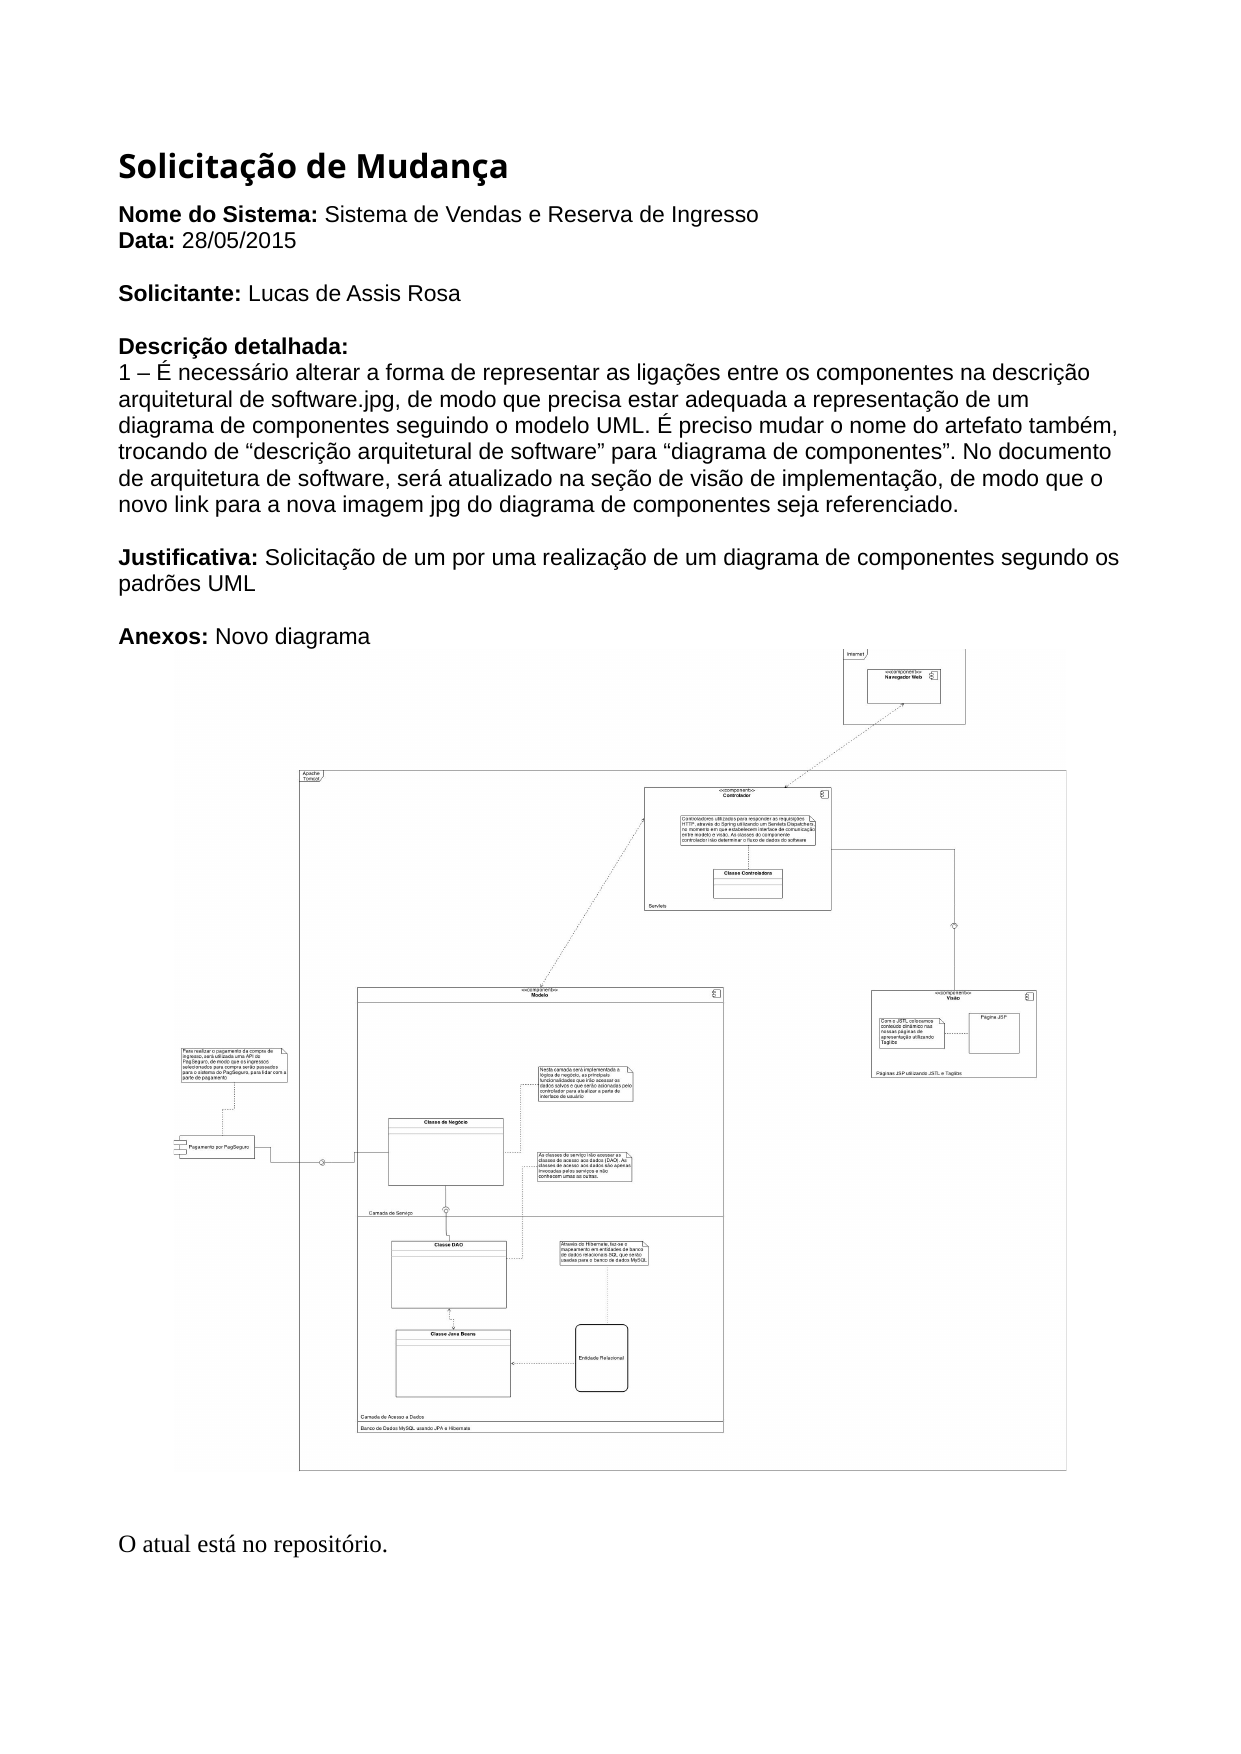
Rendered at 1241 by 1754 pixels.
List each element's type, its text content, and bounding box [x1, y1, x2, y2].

text Anexos: Novo diagrama [118, 623, 1122, 649]
text Justificativa: Solicitação de um por uma realização de um diagrama de componentes segundo os padrões UML [118, 544, 1122, 596]
text Data: 28/05/2015 [118, 227, 1122, 254]
text O atual está no repositório. [118, 1500, 1122, 1558]
text Nome do Sistema: Sistema de Vendas e Reserva de Ingresso [118, 201, 1122, 227]
subtitle Solicitação de Mudança [118, 143, 1122, 188]
picture [173, 649, 1067, 1472]
text Solicitante: Lucas de Assis Rosa [118, 280, 1122, 306]
text Descrição detalhada: [118, 333, 1122, 359]
text 1 – É necessário alterar a forma de representar as ligações entre os componentes na descrição arquitetural de software.jpg, de modo que precisa estar adequada a representação de um diagrama de componentes seguindo o modelo UML. É preciso mudar o nome do artefato também, trocando de “descrição arquitetural de software” para “diagrama de componentes”. No documento de arquitetura de software, será atualizado na seção de visão de implementação, de modo que o novo link para a nova imagem jpg do diagrama de componentes seja referenciado. [118, 359, 1122, 517]
